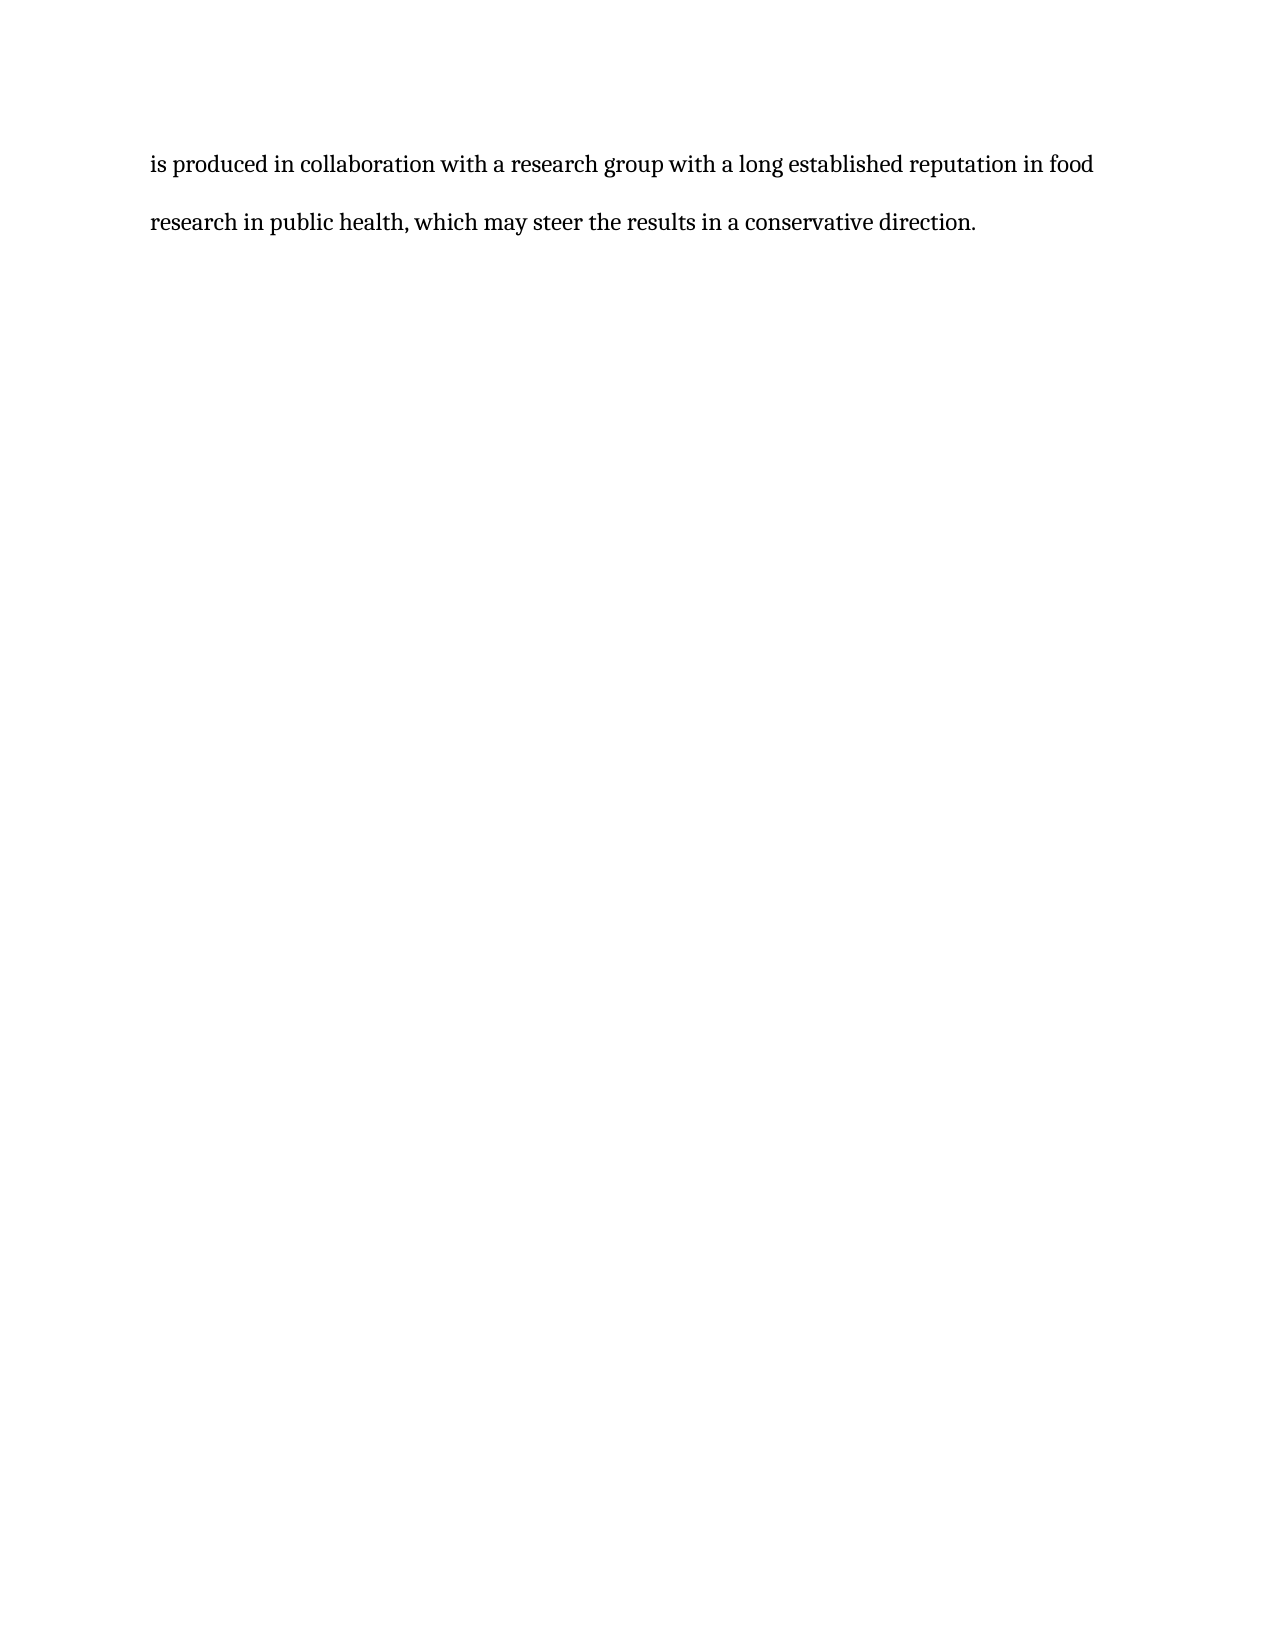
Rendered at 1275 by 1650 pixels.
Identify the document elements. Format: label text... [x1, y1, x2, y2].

text is produced in collaboration with a research group with a long established reputation in food research in public health, which may steer the results in a conservative direction. [150, 150, 1125, 236]
